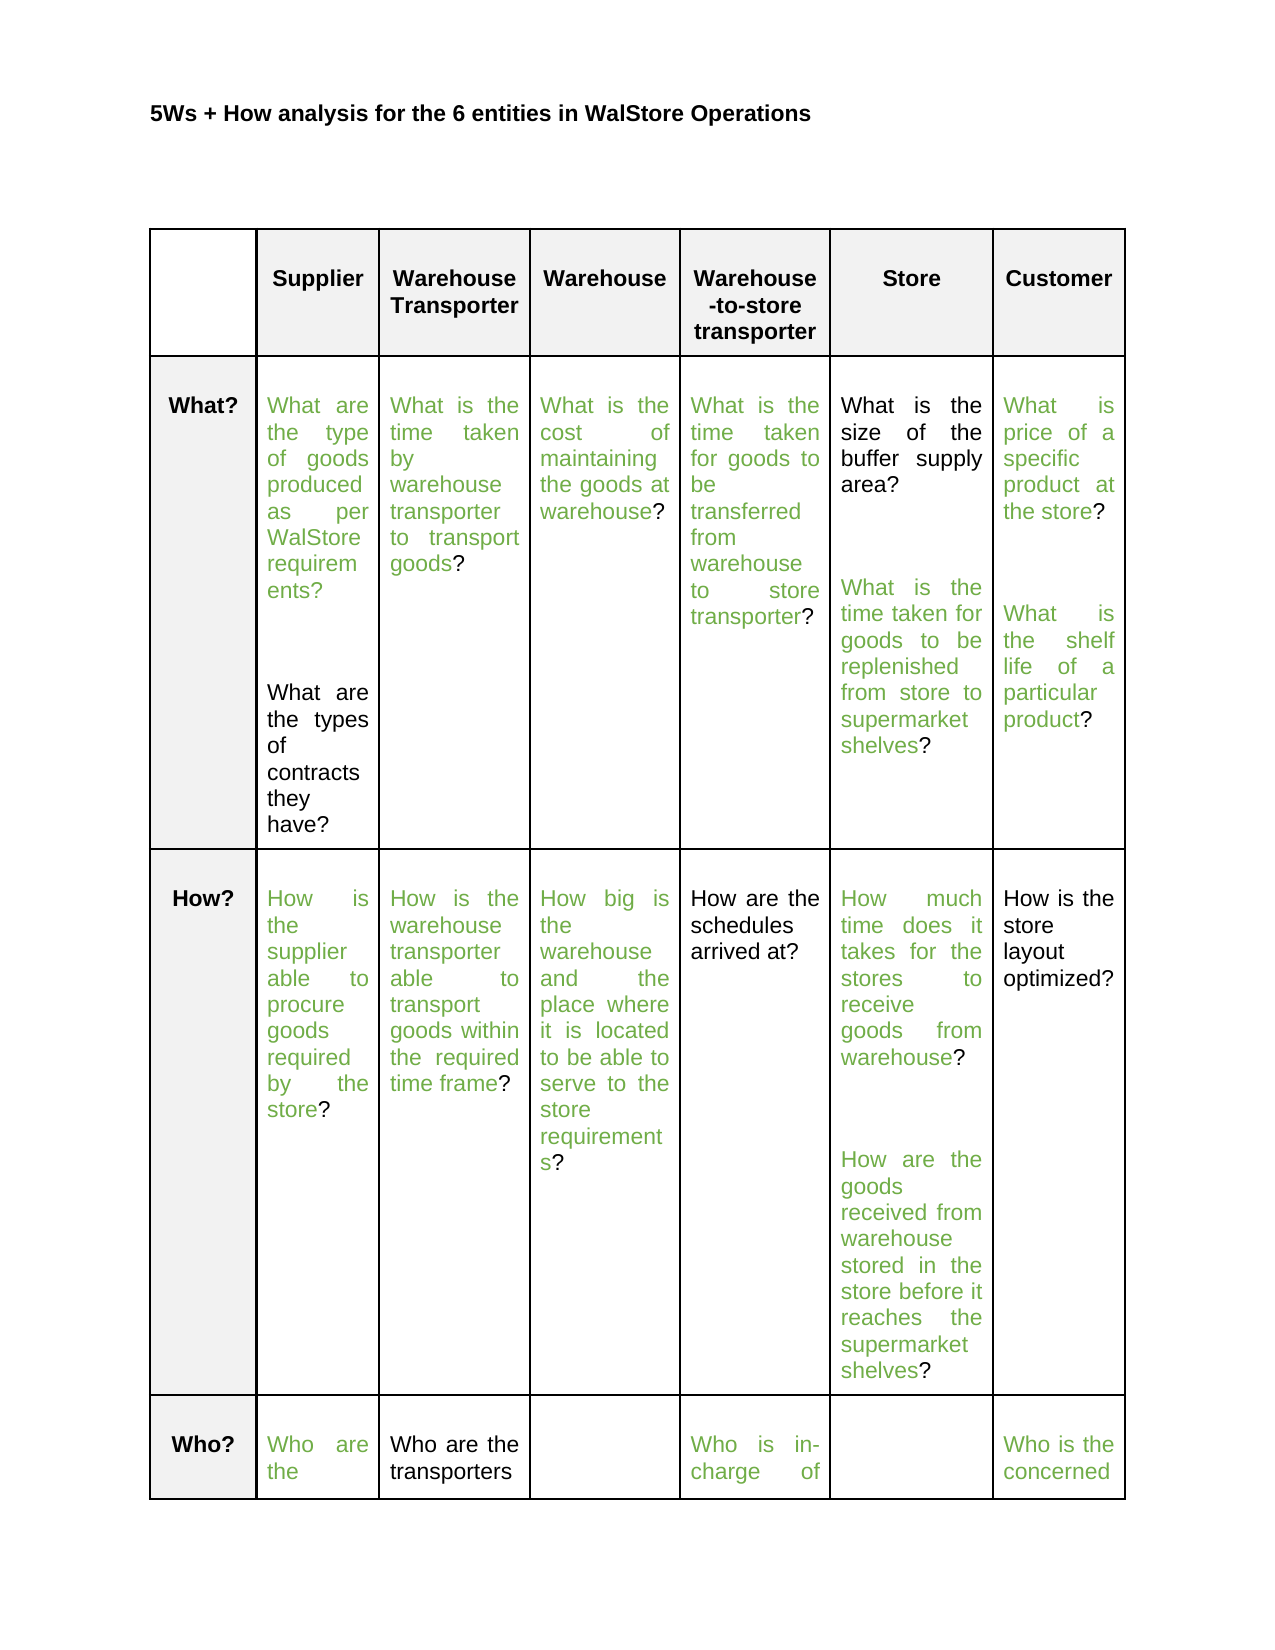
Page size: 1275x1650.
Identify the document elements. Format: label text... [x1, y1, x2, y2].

table_header Warehouse [531, 230, 679, 355]
table_cell How much time does it takes for the stores to receive goods from warehouse? How are the goods received from warehouse stored in the store before it reaches the supermarket shelves? [831, 850, 992, 1394]
table_cell What is the size of the buffer supply area? What is the time taken for goods to be replenished from store to supermarket shelves? [831, 357, 992, 848]
table_cell Who? [151, 1396, 255, 1498]
table_header Warehouse-to-store transporter [681, 230, 829, 355]
table_cell How big is the warehouse and the place where it is located to be able to serve to the store requirements? [531, 850, 679, 1394]
table_cell What is the time taken for goods to be transferred from warehouse to store transporter? [681, 357, 829, 848]
table_cell [831, 1396, 992, 1498]
table_header Customer [994, 230, 1124, 355]
table_header [151, 230, 255, 355]
table_cell How? [151, 850, 255, 1394]
table_cell [531, 1396, 679, 1498]
table_cell What are the type of goods produced as per WalStore requirements? What are the types of contracts they have? [258, 357, 378, 848]
table_cell What is the cost of maintaining the goods at warehouse? [531, 357, 679, 848]
table_cell How is the supplier able to procure goods required by the store? [258, 850, 378, 1394]
table_header Store [831, 230, 992, 355]
table_cell What is the time taken by warehouse transporter to transport goods? [380, 357, 529, 848]
table_header Supplier [258, 230, 378, 355]
table_cell Who are the [258, 1396, 378, 1498]
table_cell What is price of a specific product at the store? What is the shelf life of a particular product? [994, 357, 1124, 848]
table_header Warehouse Transporter [380, 230, 529, 355]
table_cell How is the warehouse transporter able to transport goods within the required time frame? [380, 850, 529, 1394]
table_cell Who is in-charge of [681, 1396, 829, 1498]
text 5Ws + How analysis for the 6 entities in WalStore Operations [150, 100, 1125, 126]
table_cell How are the schedules arrived at? [681, 850, 829, 1394]
table_cell Who is the concerned [994, 1396, 1124, 1498]
table_cell Who are the transporters [380, 1396, 529, 1498]
table_cell What? [151, 357, 255, 848]
table_cell How is the store layout optimized? [994, 850, 1124, 1394]
